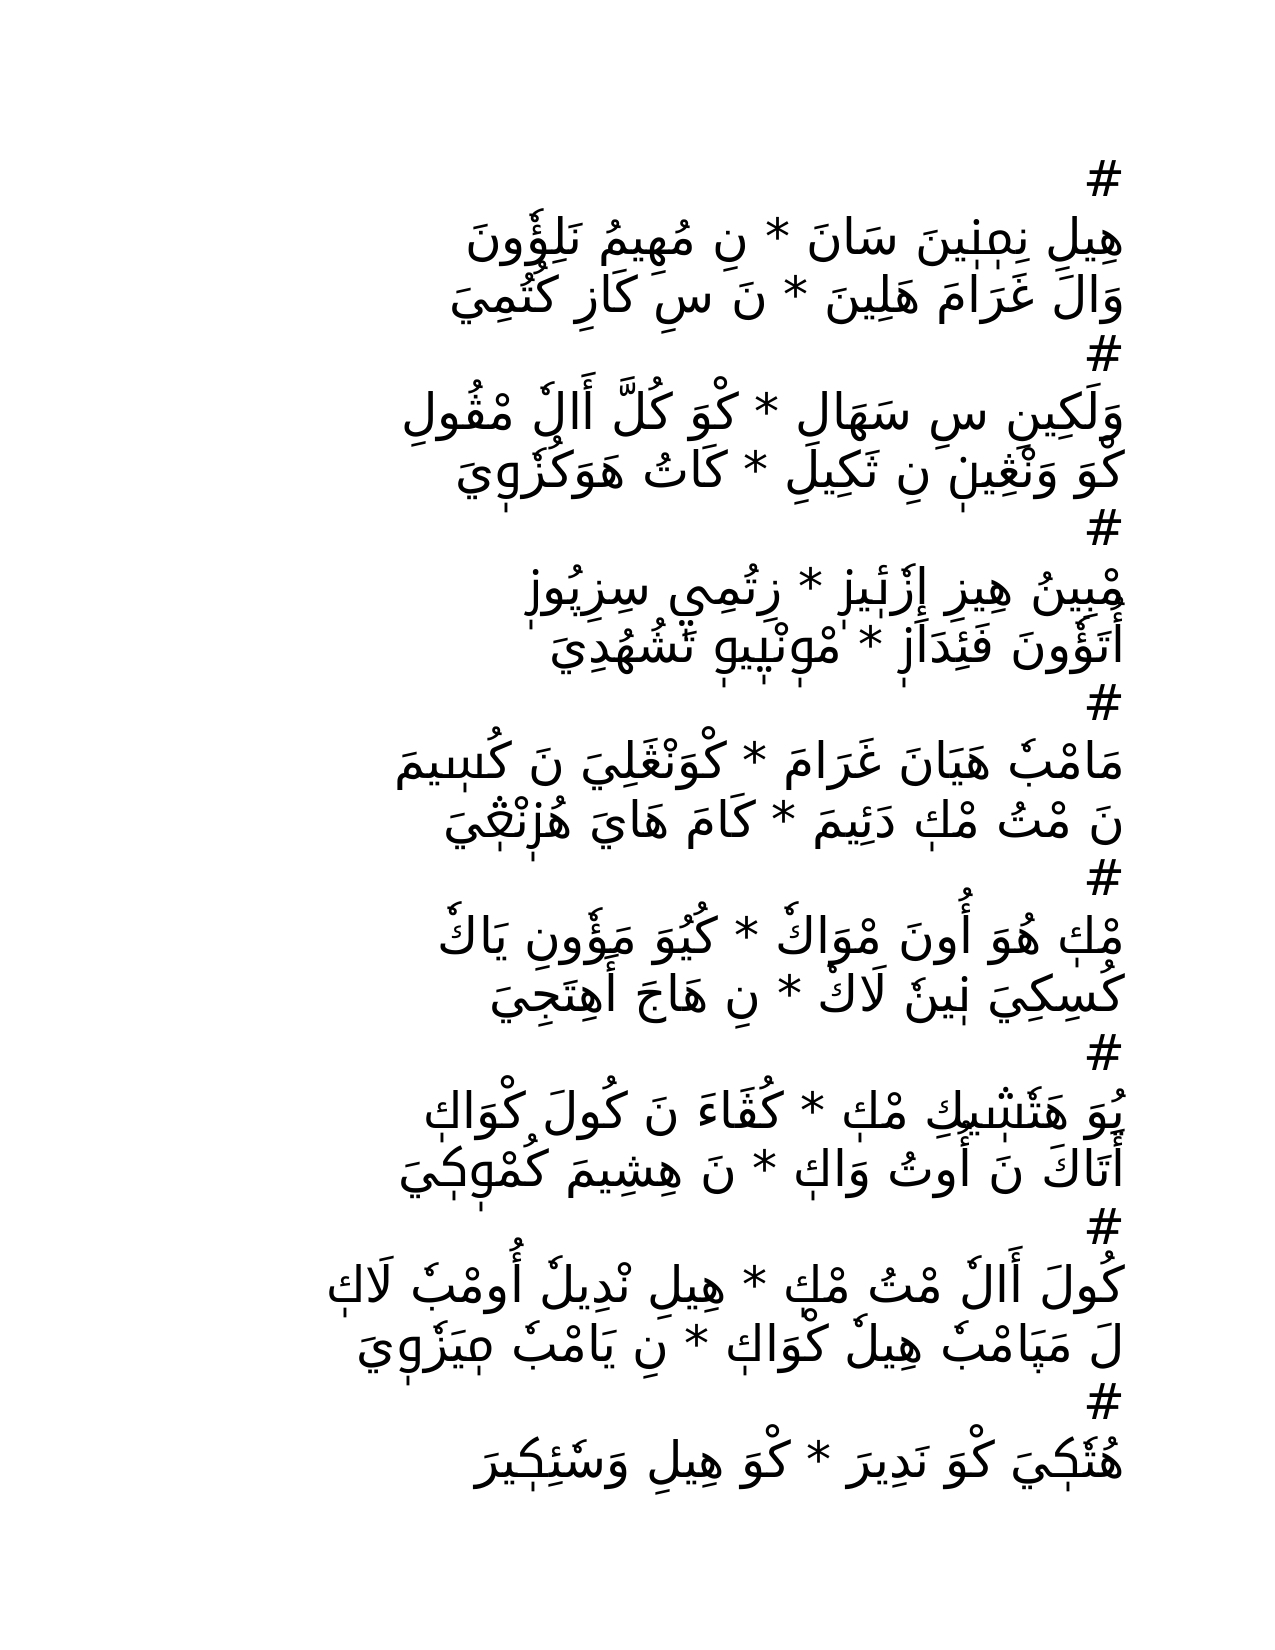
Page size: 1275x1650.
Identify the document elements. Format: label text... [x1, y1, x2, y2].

text مْكٖ هُوَ أُونَ مْوَاكٗ * كُيُوَ مَؤٗونِ يَاكٗ كُسِكِيَ نٖينٗ لَاكٗ * نِ هَاجَ أَهِتَجِيَ [150, 907, 1125, 1023]
text # [150, 849, 1125, 907]
text وَلَكِينِ سِ سَهَالِ * كْوَ كُلَّ أَالٗ مْڤُولِ كْوَ وَنْڠِينٖ نِ ثَكِيلِ * كَاتُ هَوَكُزٗوٖيَ [150, 383, 1125, 499]
text يُوَ هَتٗشٖيكِ مْكٖ * كُڤَاءَ نَ كُولَ كْوَاكٖ أَتَاكَ نَ أُوتُ وَاكٖ * نَ هِشِيمَ كُمْوٖكٖيَ [150, 1082, 1125, 1198]
text # [150, 1373, 1125, 1431]
text كُولَ أَالٗ مْتُ مْكٖ * هِيلِ نْدِيلٗ أُومْبٗ لَاكٖ لَ مَپَامْبٗ هِيلٗ كْوَاكٖ * نِ يَامْبٗ مٖيَزٗوٖيَ [150, 1256, 1125, 1373]
text هُتٗكٖيَ كْوَ نَدِيرَ * كْوَ هِيلِ وَسٗئِكٖيرَ [150, 1431, 1125, 1489]
text # [150, 150, 1125, 208]
text مْبِينُ هِيزِ إِزٗئٖيزٖ * زِتُمِيٖ سِزِپُوزٖ أُتَؤٗونَ فَئِدَازٖ * مْوٖنْيٖيوٖ تَشُهُدِيَ [150, 558, 1125, 674]
text # [150, 1198, 1125, 1256]
text مَامْبٗ هَيَانَ غَرَامَ * كْوَنْڠَلِيَ نَ كُسٖيمَ نَ مْتُ مْكٖ دَئِيمَ * كَامَ هَايَ هُزٖنْڠٖيَ [150, 732, 1125, 849]
text # [150, 1023, 1125, 1082]
text # [150, 325, 1125, 383]
text # [150, 499, 1125, 558]
text هِيلِ نِمٖنٖينَ سَانَ * نِ مُهِيمُ نَلِؤٗونَ وَالَ غَرَامَ هَلِينَ * نَ سِ كَازِ كُتُمِيَ [150, 208, 1125, 325]
text # [150, 674, 1125, 732]
